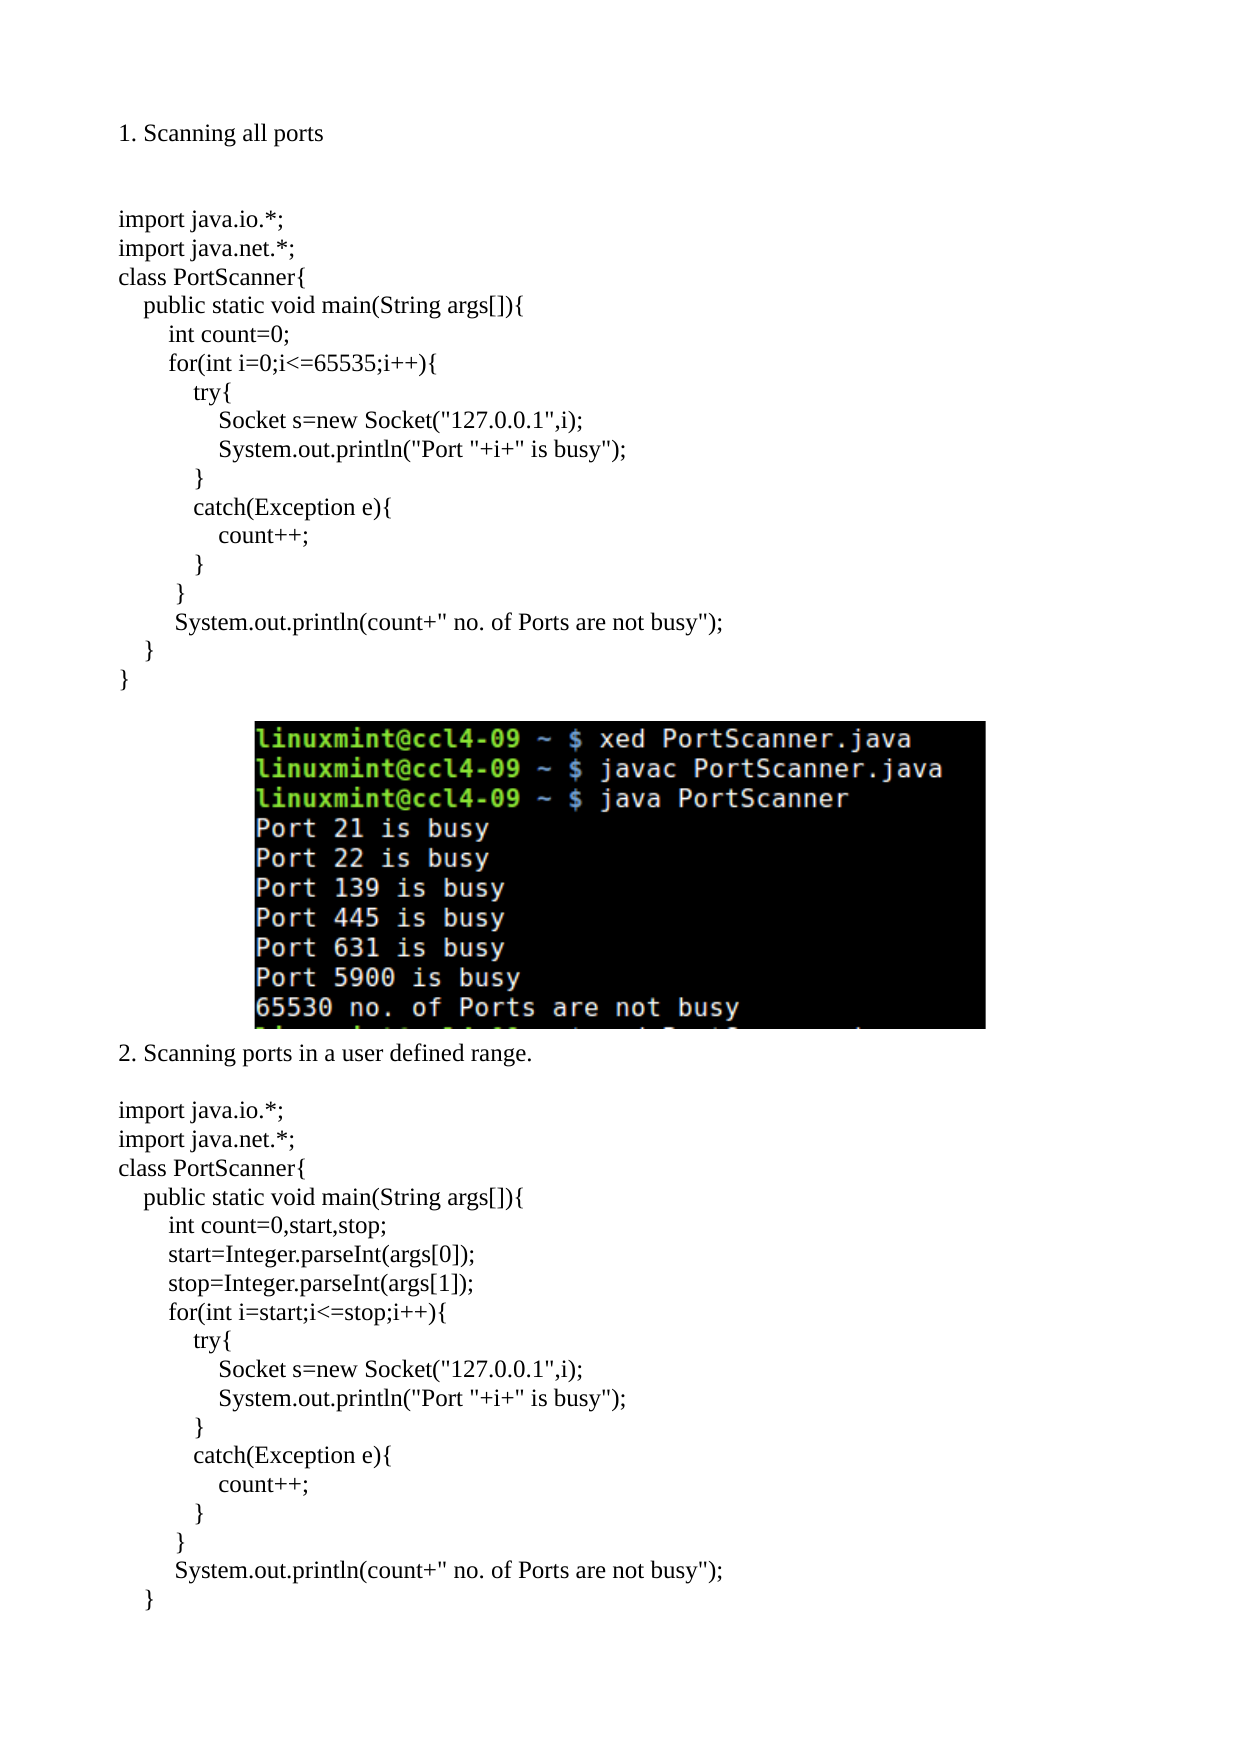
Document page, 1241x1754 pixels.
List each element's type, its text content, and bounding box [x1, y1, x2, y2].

text } [118, 1584, 1122, 1613]
text stop=Integer.parseInt(args[1]); [118, 1268, 1122, 1297]
text for(int i=start;i<=stop;i++){ [118, 1297, 1122, 1326]
text System.out.println(count+" no. of Ports are not busy"); [118, 607, 1122, 636]
text Socket s=new Socket("127.0.0.1",i); [118, 406, 1122, 434]
text } [118, 1498, 1122, 1527]
text } [118, 578, 1122, 607]
text } [118, 463, 1122, 492]
text import java.io.*; [118, 204, 1122, 233]
text import java.io.*; [118, 1096, 1122, 1124]
text try{ [118, 377, 1122, 406]
text public static void main(String args[]){ [118, 1182, 1122, 1211]
text } [118, 636, 1122, 664]
text } [118, 549, 1122, 578]
text public static void main(String args[]){ [118, 291, 1122, 319]
text try{ [118, 1326, 1122, 1354]
text Socket s=new Socket("127.0.0.1",i); [118, 1354, 1122, 1383]
text catch(Exception e){ [118, 1441, 1122, 1469]
text } [118, 1412, 1122, 1441]
text System.out.println("Port "+i+" is busy"); [118, 434, 1122, 463]
text System.out.println("Port "+i+" is busy"); [118, 1383, 1122, 1412]
text import java.net.*; [118, 233, 1122, 262]
text } [118, 664, 1122, 693]
text start=Integer.parseInt(args[0]); [118, 1239, 1122, 1268]
text } [118, 1527, 1122, 1556]
text for(int i=0;i<=65535;i++){ [118, 348, 1122, 377]
text import java.net.*; [118, 1124, 1122, 1153]
text class PortScanner{ [118, 1153, 1122, 1182]
text count++; [118, 521, 1122, 549]
text int count=0; [118, 319, 1122, 348]
text 2. Scanning ports in a user defined range. [118, 1038, 1122, 1067]
text System.out.println(count+" no. of Ports are not busy"); [118, 1556, 1122, 1584]
text class PortScanner{ [118, 262, 1122, 291]
text count++; [118, 1469, 1122, 1498]
text int count=0,start,stop; [118, 1211, 1122, 1239]
text 1. Scanning all ports [118, 118, 1122, 147]
text catch(Exception e){ [118, 492, 1122, 521]
picture [254, 721, 986, 1029]
